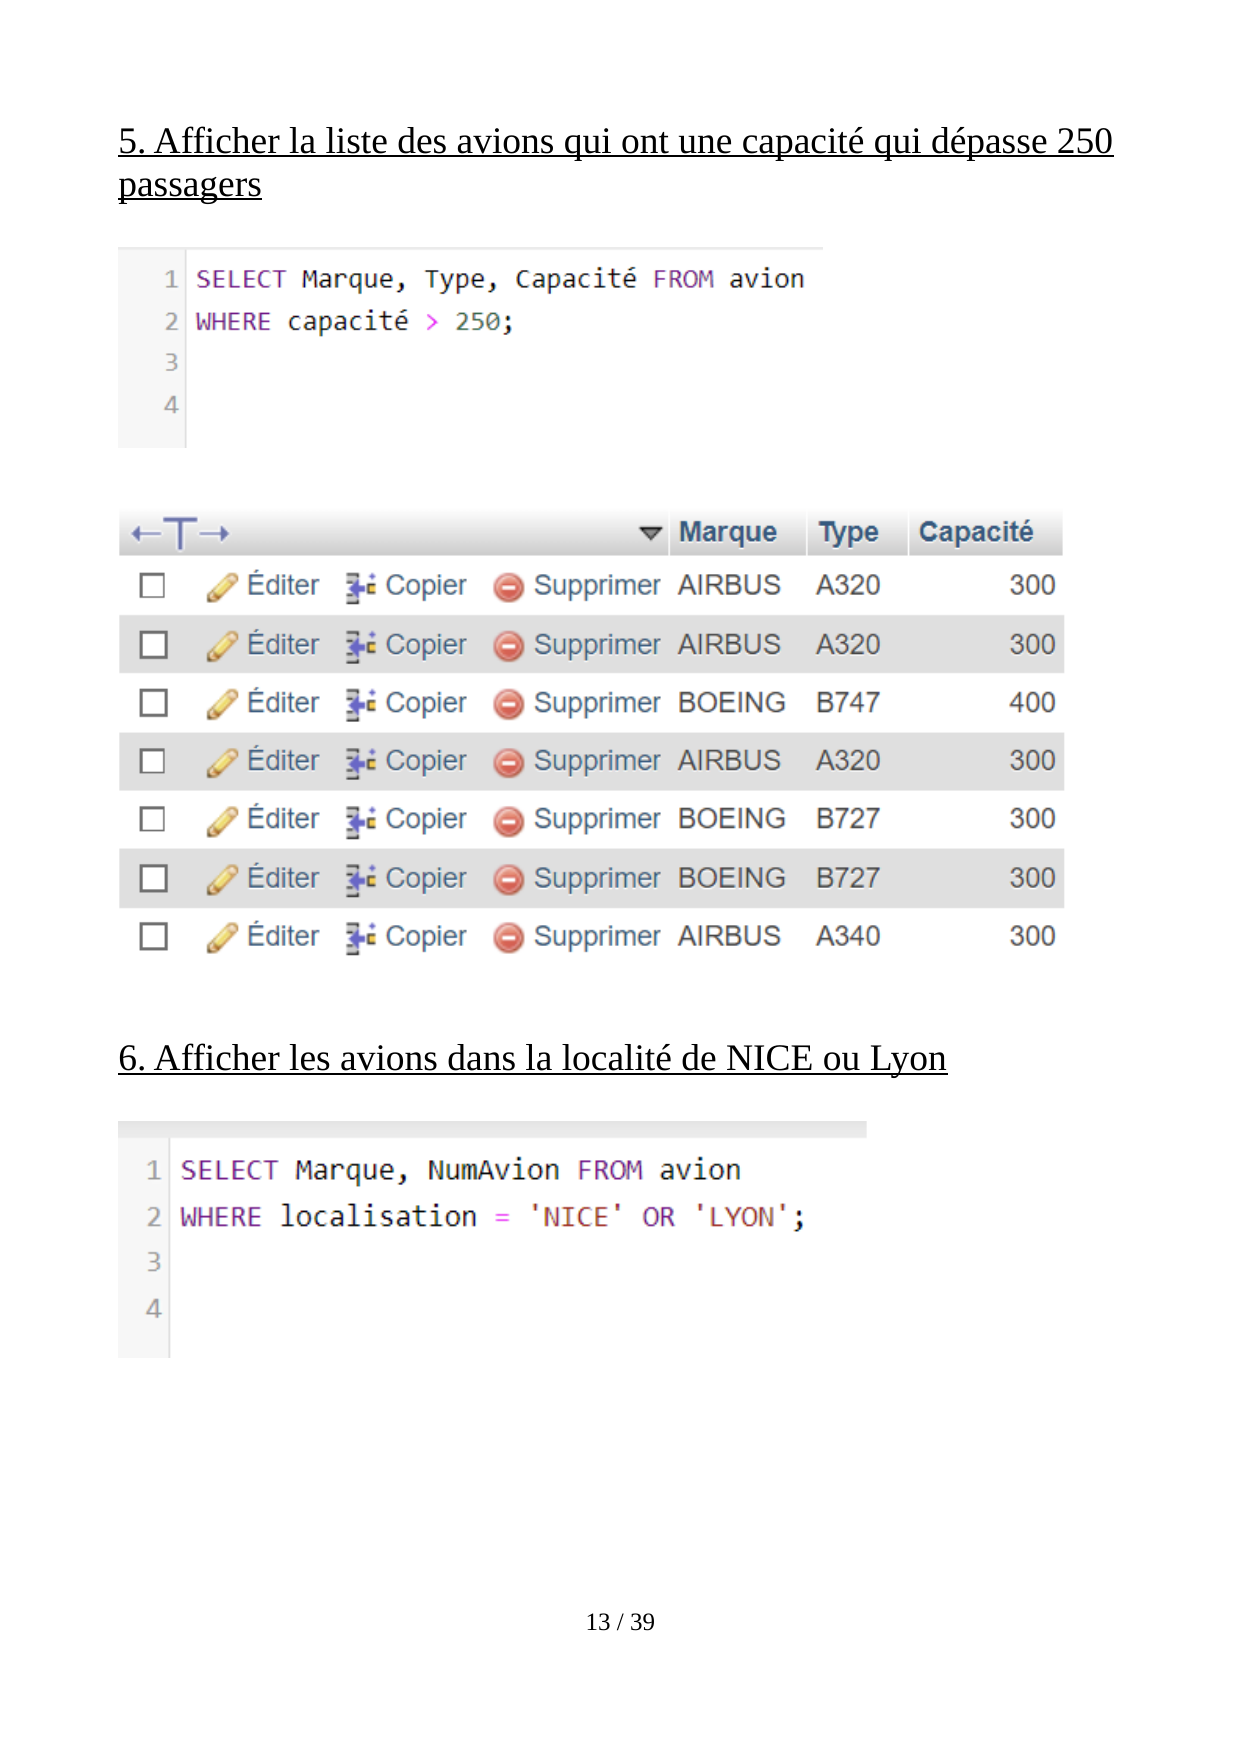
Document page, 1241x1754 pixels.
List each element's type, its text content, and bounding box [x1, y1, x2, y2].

picture [118, 247, 823, 448]
text 6. Afficher les avions dans la localité de NICE ou Lyon [118, 1035, 1122, 1078]
picture [118, 1121, 867, 1358]
picture [118, 490, 1077, 993]
text 5. Afficher la liste des avions qui ont une capacité qui dépasse 250 passagers [118, 118, 1122, 204]
